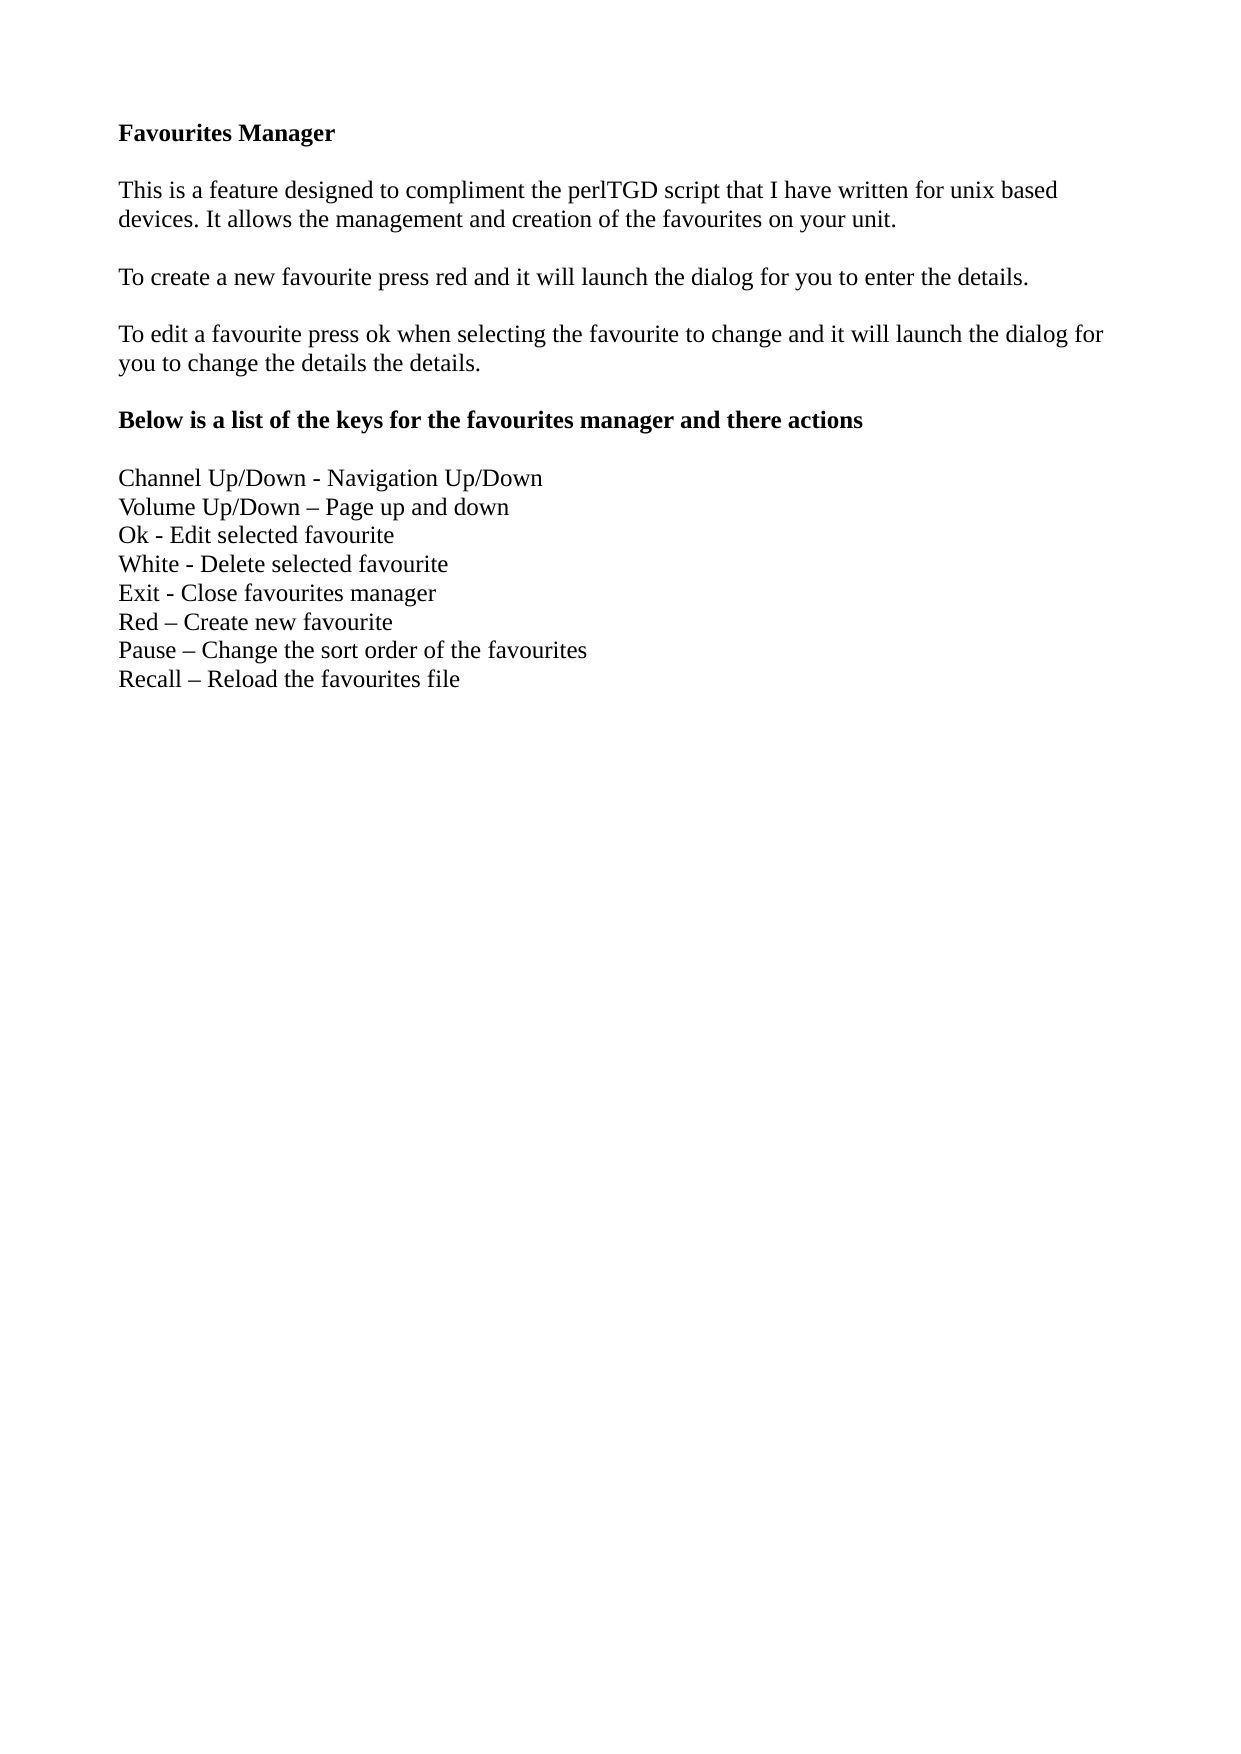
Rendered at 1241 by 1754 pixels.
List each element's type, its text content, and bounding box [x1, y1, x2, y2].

text Volume Up/Down – Page up and down [118, 492, 1122, 521]
text Channel Up/Down - Navigation Up/Down [118, 463, 1122, 492]
text Pause – Change the sort order of the favourites [118, 636, 1122, 664]
text Recall – Reload the favourites file [118, 664, 1122, 693]
text Favourites Manager [118, 118, 1122, 147]
text This is a feature designed to compliment the perlTGD script that I have written for unix based devices. It allows the management and creation of the favourites on your unit. [118, 176, 1122, 233]
text White - Delete selected favourite [118, 549, 1122, 578]
text Exit - Close favourites manager [118, 578, 1122, 607]
text To create a new favourite press red and it will launch the dialog for you to enter the details. [118, 262, 1122, 291]
text Ok - Edit selected favourite [118, 521, 1122, 549]
text Red – Create new favourite [118, 607, 1122, 636]
text Below is a list of the keys for the favourites manager and there actions [118, 406, 1122, 434]
text To edit a favourite press ok when selecting the favourite to change and it will launch the dialog for you to change the details the details. [118, 319, 1122, 377]
